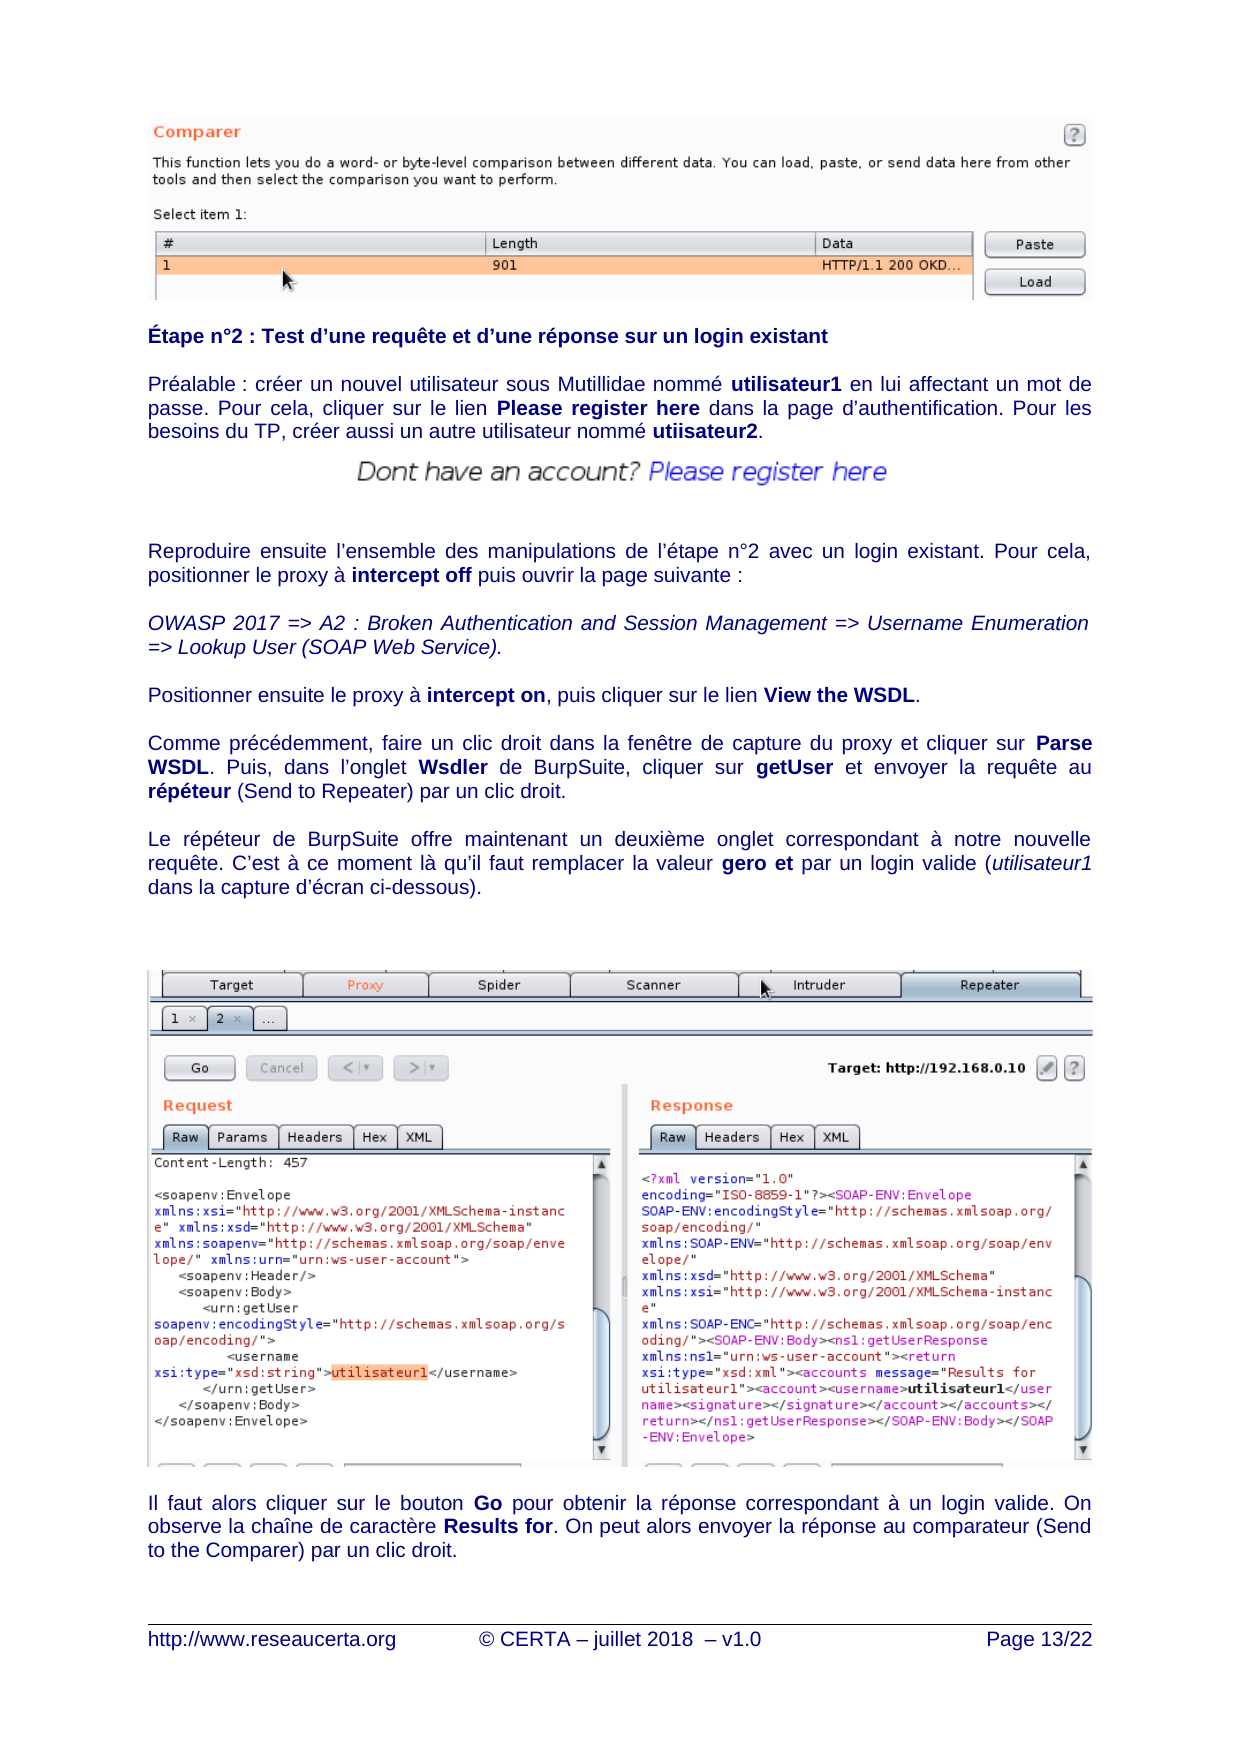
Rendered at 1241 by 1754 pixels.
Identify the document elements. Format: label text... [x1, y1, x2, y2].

text OWASP 2017 => A2 : Broken Authentication and Session Management => Username Enumeration => Lookup User (SOAP Web Service). [148, 611, 1092, 659]
picture [147, 970, 1093, 1467]
text Comme précédemment, faire un clic droit dans la fenêtre de capture du proxy et cliquer sur Parse WSDL. Puis, dans l’onglet Wsdler de BurpSuite, cliquer sur getUser et envoyer la requête au répéteur (Send to Repeater) par un clic droit. [148, 731, 1092, 803]
text Le répéteur de BurpSuite offre maintenant un deuxième onglet correspondant à notre nouvelle requête. C’est à ce moment là qu’il faut remplacer la valeur gero et par un login valide (utilisateur1 dans la capture d’écran ci-dessous). [148, 827, 1092, 898]
text Étape n°2 : Test d’une requête et d’une réponse sur un login existant [148, 323, 1092, 347]
text Préalable : créer un nouvel utilisateur sous Mutillidae nommé utilisateur1 en lui affectant un mot de passe. Pour cela, cliquer sur le lien Please register here dans la page d’authentification. Pour les besoins du TP, créer aussi un autre utilisateur nommé utiisateur2. [148, 371, 1092, 443]
picture [147, 118, 1093, 300]
text Reproduire ensuite l’ensemble des manipulations de l’étape n°2 avec un login existant. Pour cela, positionner le proxy à intercept off puis ouvrir la page suivante : [148, 539, 1092, 587]
text Il faut alors cliquer sur le bouton Go pour obtenir la réponse correspondant à un login valide. On observe la chaîne de caractère Results for. On peut alors envoyer la réponse au comparateur (Send to the Comparer) par un clic droit. [148, 1490, 1092, 1562]
picture [342, 443, 899, 495]
text Positionner ensuite le proxy à intercept on, puis cliquer sur le lien View the WSDL. [148, 683, 1092, 707]
